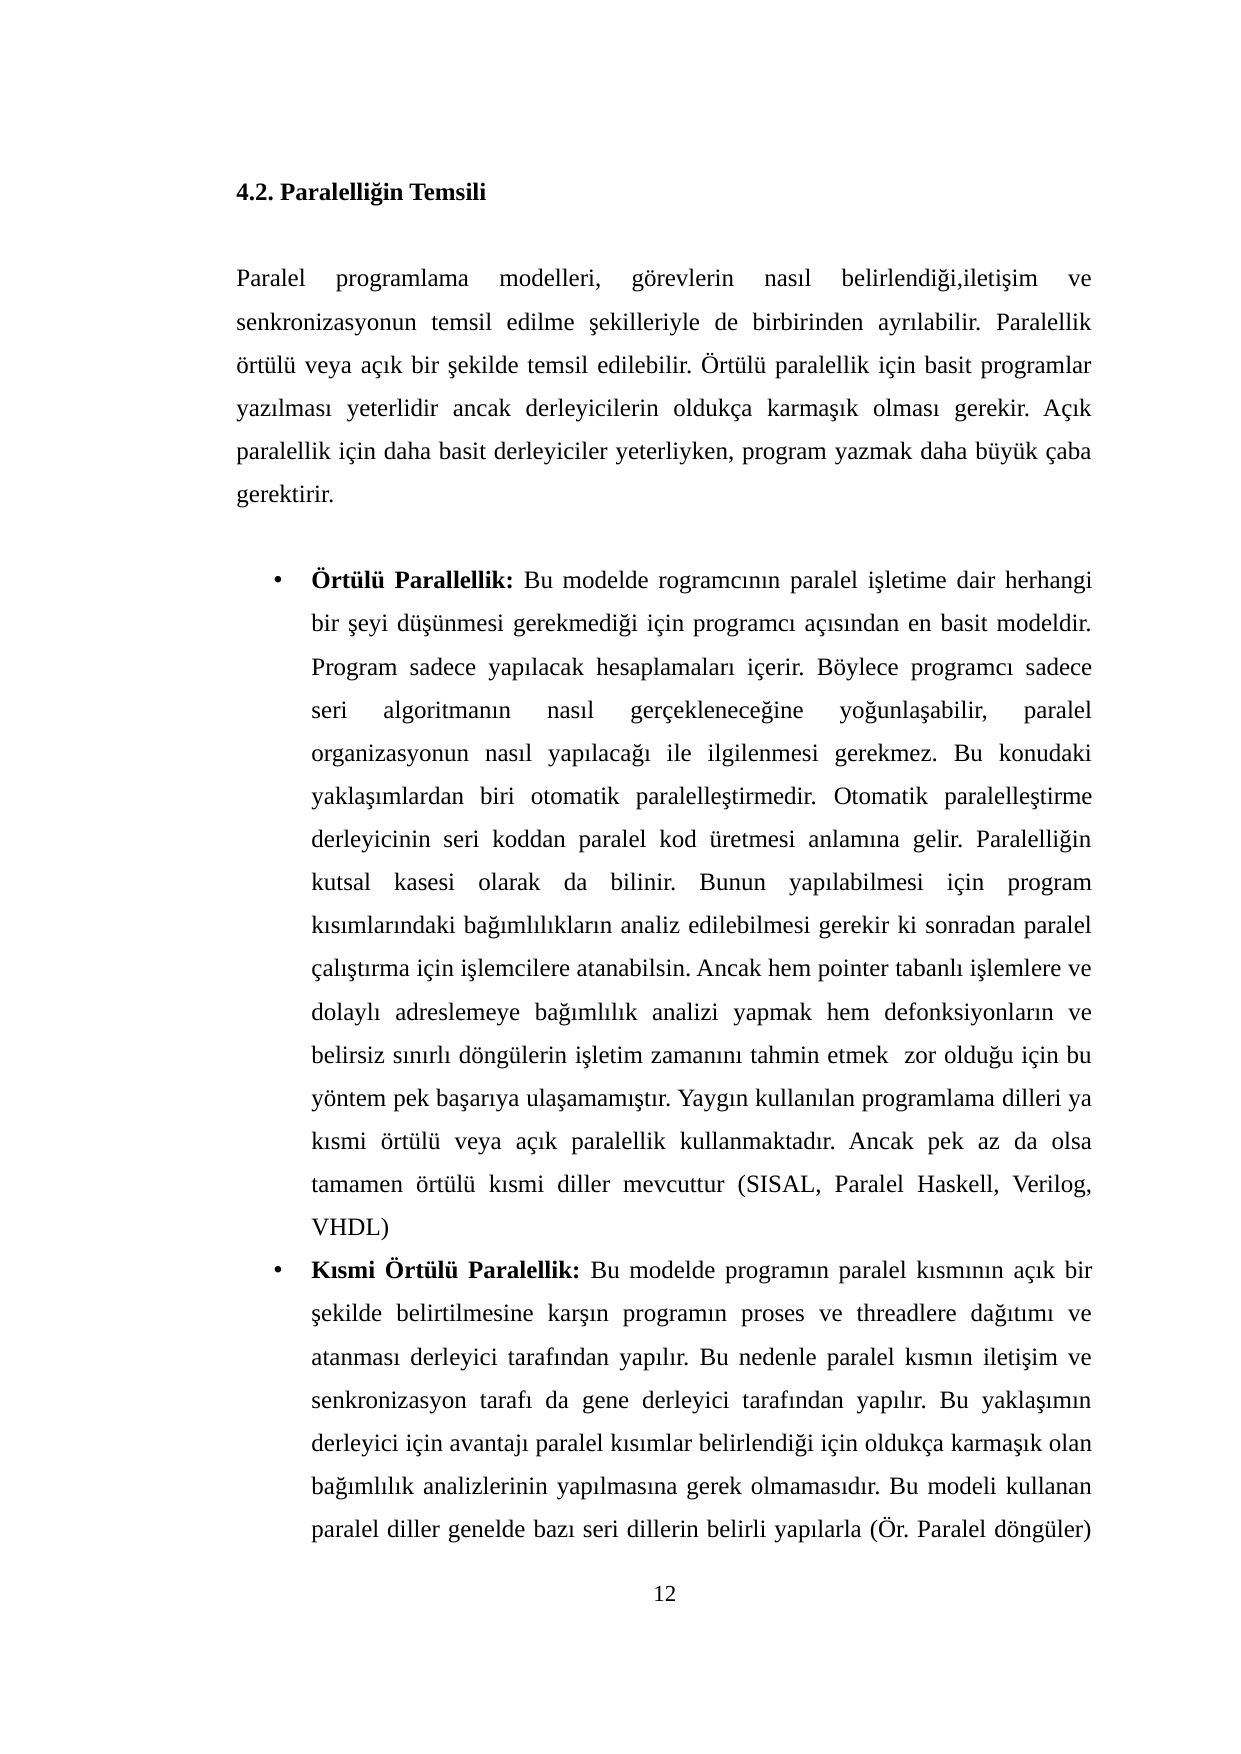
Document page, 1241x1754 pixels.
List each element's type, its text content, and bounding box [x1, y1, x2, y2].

list Örtülü Parallellik: Bu modelde rogramcının paralel işletime dair herhangi bir şeyi düşünmesi gerekmediği için programcı açısından en basit modeldir. Program sadece yapılacak hesaplamaları içerir. Böylece programcı sadece seri algoritmanın nasıl gerçekleneceğine yoğunlaşabilir, paralel organizasyonun nasıl yapılacağı ile ilgilenmesi gerekmez. Bu konudaki yaklaşımlardan biri otomatik paralelleştirmedir. Otomatik paralelleştirme derleyicinin seri koddan paralel kod üretmesi anlamına gelir. Paralelliğin kutsal kasesi olarak da bilinir. Bunun yapılabilmesi için program kısımlarındaki bağımlılıkların analiz edilebilmesi gerekir ki sonradan paralel çalıştırma için işlemcilere atanabilsin. Ancak hem pointer tabanlı işlemlere ve dolaylı adreslemeye bağımlılık analizi yapmak hem defonksiyonların ve belirsiz sınırlı döngülerin işletim zamanını tahmin etmek zor olduğu için bu yöntem pek başarıya ulaşamamıştır. Yaygın kullanılan programlama dilleri ya kısmi örtülü veya açık paralellik kullanmaktadır. Ancak pek az da olsa tamamen örtülü kısmi diller mevcuttur (SISAL, Paralel Haskell, Verilog, VHDL) [274, 565, 1093, 1241]
subtitle Paralelliğin Temsili [236, 177, 1093, 206]
text Paralel programlama modelleri, görevlerin nasıl belirlendiği,iletişim ve senkronizasyonun temsil edilme şekilleriyle de birbirinden ayrılabilir. Paralellik örtülü veya açık bir şekilde temsil edilebilir. Örtülü paralellik için basit programlar yazılması yeterlidir ancak derleyicilerin oldukça karmaşık olması gerekir. Açık paralellik için daha basit derleyiciler yeterliyken, program yazmak daha büyük çaba gerektirir. [236, 263, 1093, 508]
list Kısmi Örtülü Paralellik: Bu modelde programın paralel kısmının açık bir şekilde belirtilmesine karşın programın proses ve threadlere dağıtımı ve atanması derleyici tarafından yapılır. Bu nedenle paralel kısmın iletişim ve senkronizasyon tarafı da gene derleyici tarafından yapılır. Bu yaklaşımın derleyici için avantajı paralel kısımlar belirlendiği için oldukça karmaşık olan bağımlılık analizlerinin yapılmasına gerek olmamasıdır. Bu modeli kullanan paralel diller genelde bazı seri dillerin belirli yapılarla (Ör. Paralel döngüler) [274, 1255, 1093, 1543]
